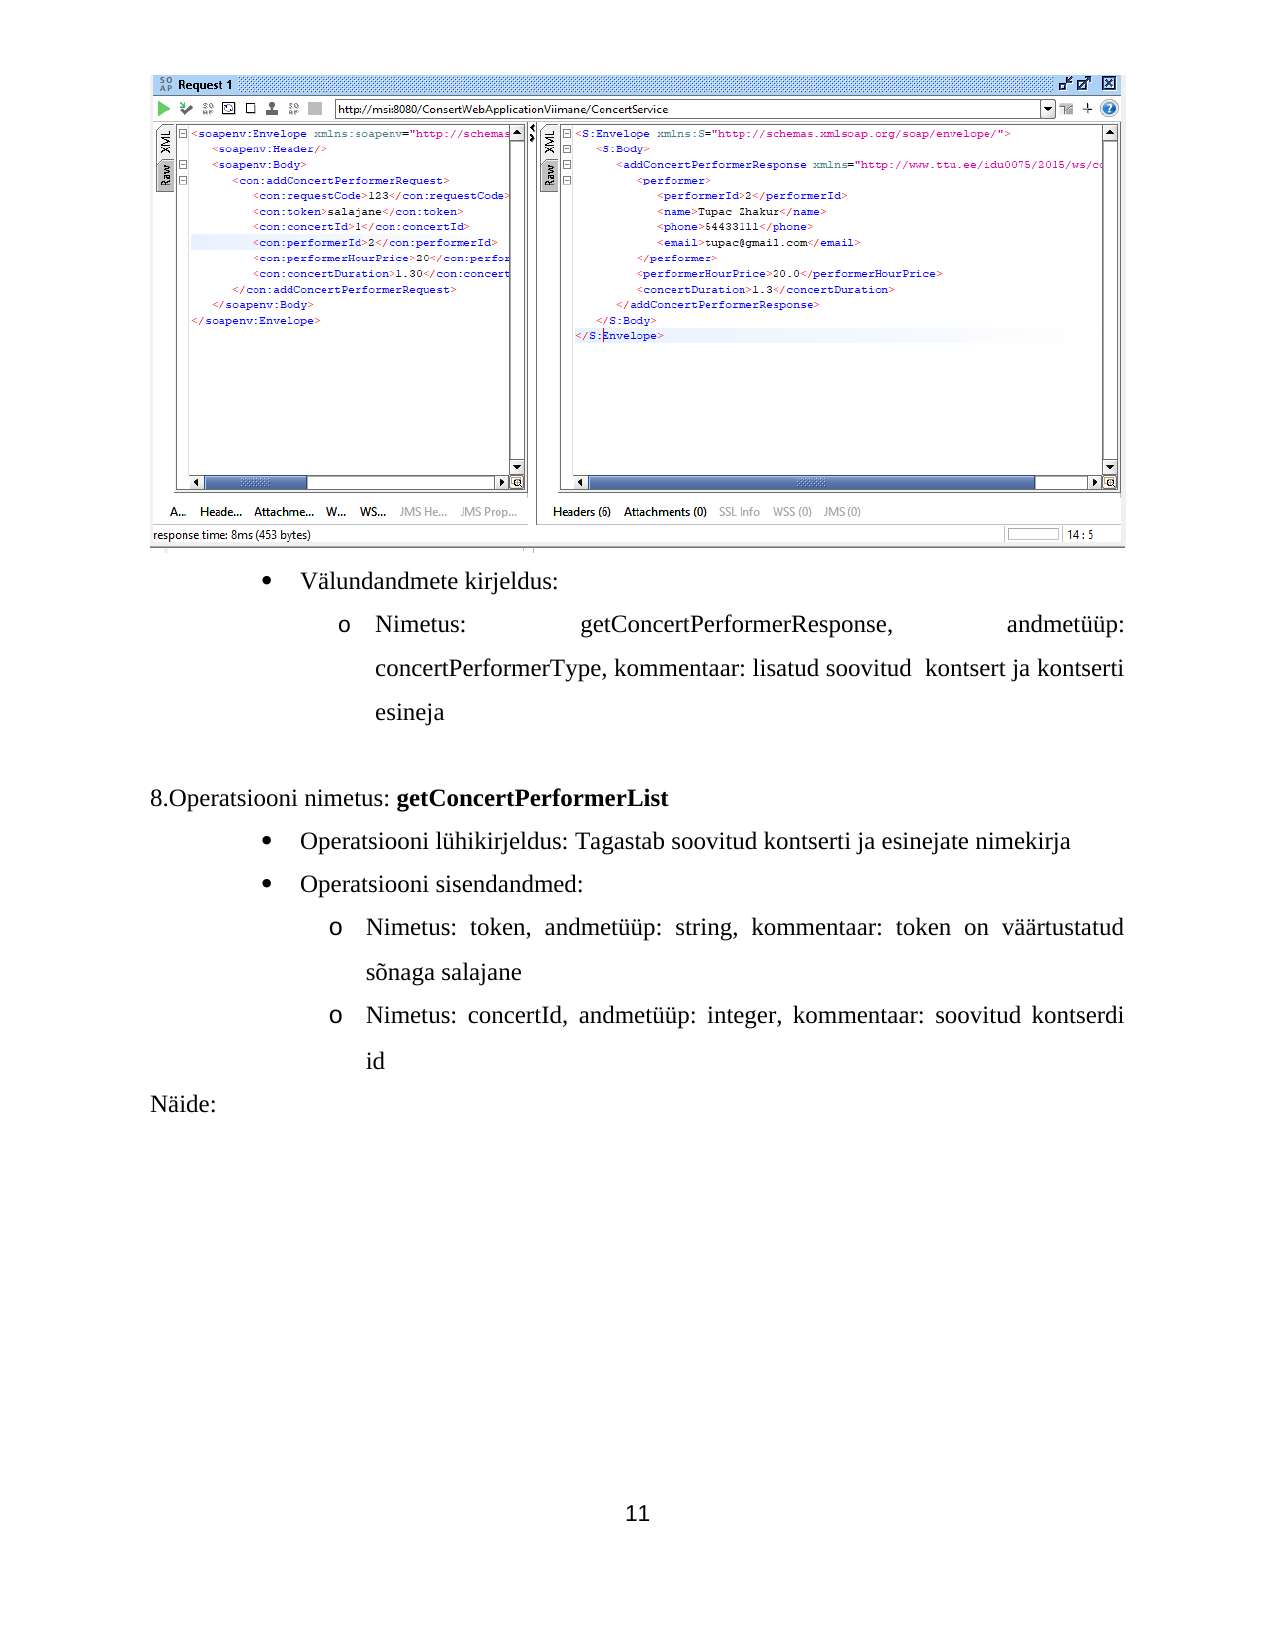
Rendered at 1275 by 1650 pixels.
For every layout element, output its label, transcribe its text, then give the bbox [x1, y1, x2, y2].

list Nimetus: token, andmetüüp: string, kommentaar: token on väärtustatud sõnaga salajane [328, 912, 1125, 986]
list Nimetus: concertId, andmetüüp: integer, kommentaar: soovitud kontserdi id [328, 1001, 1125, 1074]
list Välundandmete kirjeldus: [262, 566, 1125, 594]
list Operatsiooni sisendandmed: [262, 869, 1125, 898]
list Nimetus: getConcertPerformerResponse, andmetüüp: concertPerformerType, kommentaar: lisatud soovitud kontsert ja kontserti esineja [337, 609, 1125, 725]
text 8.Operatsiooni nimetus: getConcertPerformerList [150, 783, 1125, 812]
text Näide: [150, 1089, 1125, 1118]
list Operatsiooni lühikirjeldus: Tagastab soovitud kontserti ja esinejate nimekirja [262, 826, 1125, 855]
